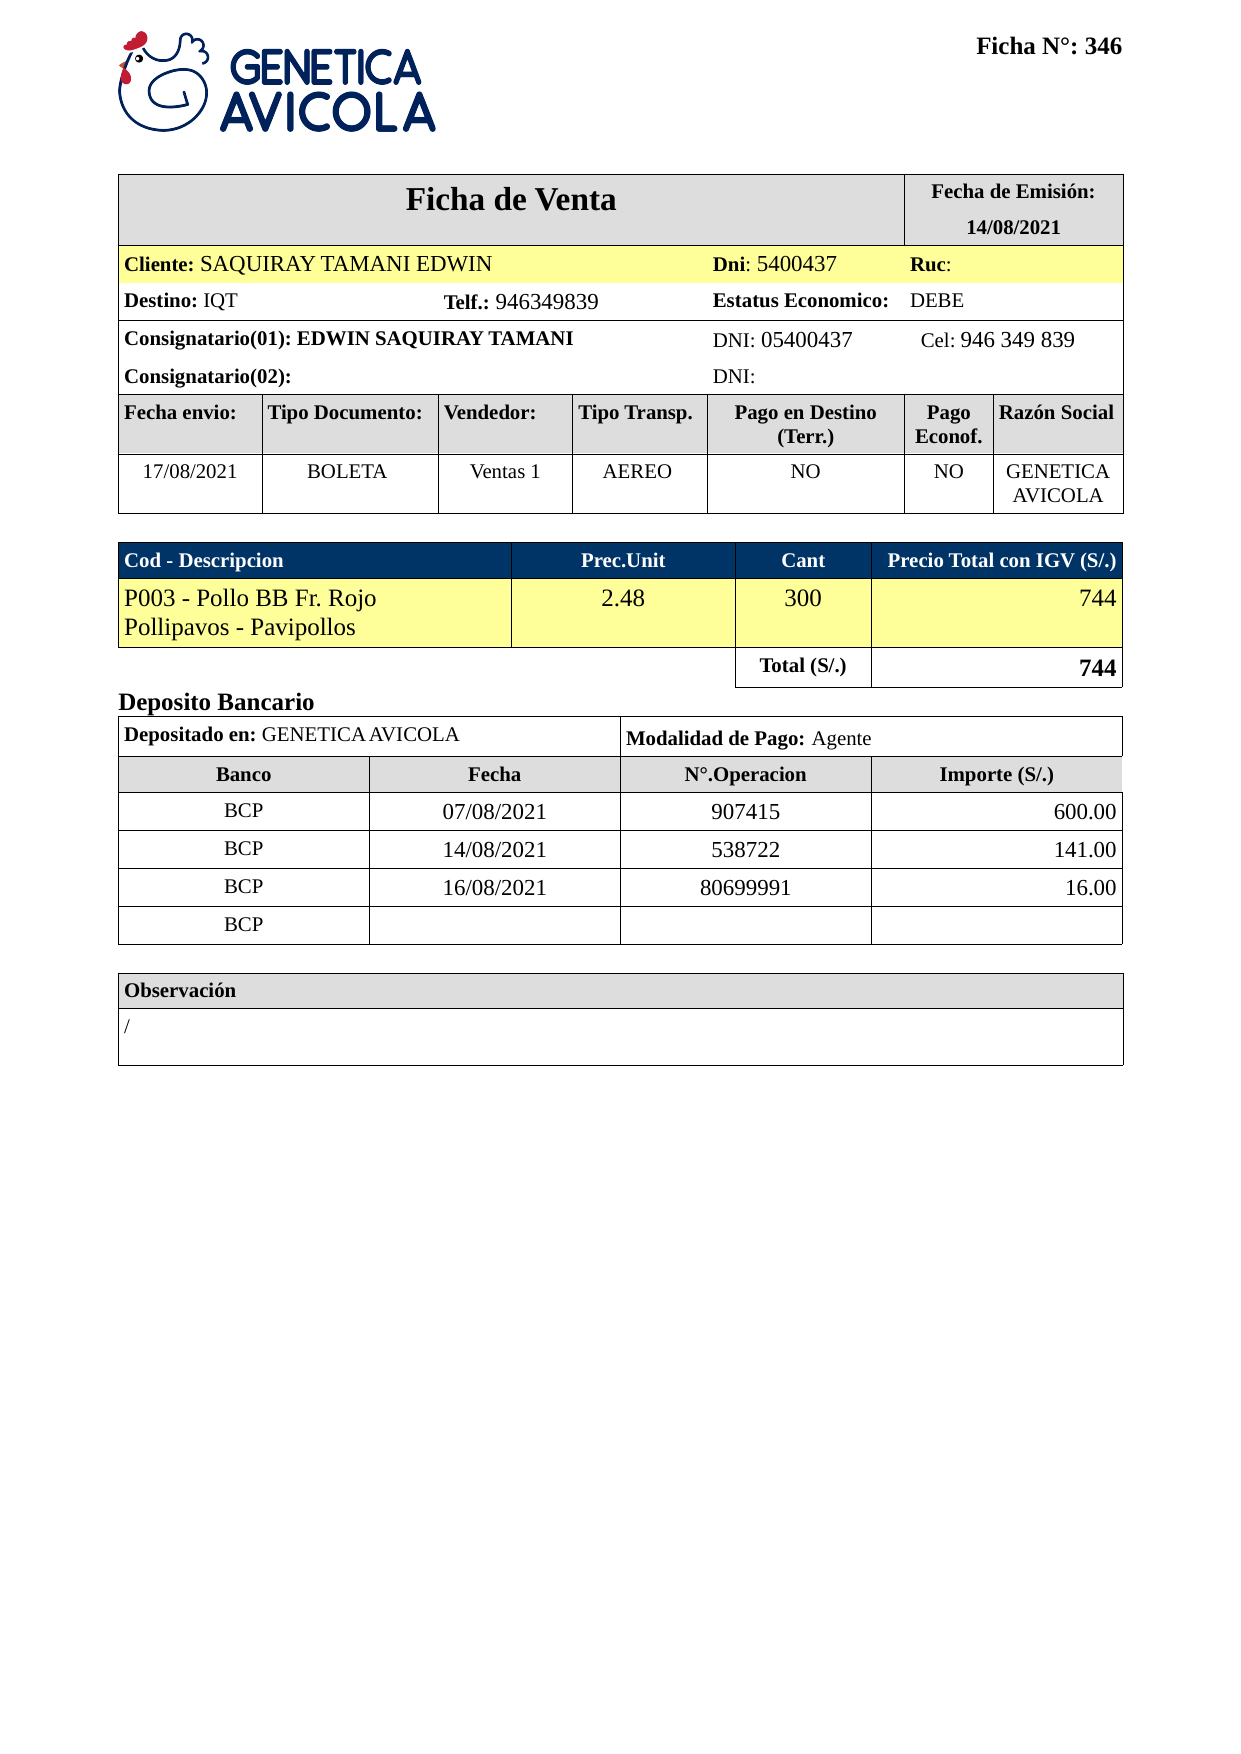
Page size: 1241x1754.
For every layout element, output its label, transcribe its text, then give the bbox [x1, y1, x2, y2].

table_cell / [119, 1009, 1123, 1065]
table_header Cod - Descripcion [119, 543, 511, 578]
table_cell Telf.: 946349839 [438, 283, 707, 320]
table_cell NO [905, 455, 993, 513]
table_cell N°.Operacion [621, 757, 871, 792]
table_cell BCP [119, 907, 369, 943]
table_cell BCP [119, 869, 369, 906]
table_cell Ruc: [904, 246, 1123, 283]
table_cell DEBE [904, 283, 1123, 320]
table_cell BCP [119, 831, 369, 868]
table_cell Consignatario(01): EDWIN SAQUIRAY TAMANI [119, 321, 707, 358]
table_cell [621, 907, 871, 943]
table_cell 600.00 [872, 793, 1122, 830]
table_cell 538722 [621, 831, 871, 868]
table_cell 16.00 [872, 869, 1122, 906]
table_cell GENETICA AVICOLA [994, 455, 1123, 513]
table_cell BOLETA [263, 455, 438, 513]
table_cell Tipo Documento: [263, 395, 438, 453]
table_cell Cliente: SAQUIRAY TAMANI EDWIN [119, 246, 707, 283]
table_cell Pago Econof. [905, 395, 993, 453]
table_cell 80699991 [621, 869, 871, 906]
table_cell 16/08/2021 [370, 869, 620, 906]
table_cell DNI: [707, 358, 1123, 394]
table_header Fecha de Emisión: [905, 175, 1123, 209]
table_cell NO [708, 455, 904, 513]
table_cell 14/08/2021 [370, 831, 620, 868]
table_cell 2.48 [512, 579, 735, 647]
table_cell [118, 648, 511, 687]
table_cell BCP [119, 793, 369, 830]
table_cell Estatus Economico: [707, 283, 904, 320]
table_cell DNI: 05400437 [707, 321, 915, 358]
table_header Ficha de Venta [119, 175, 904, 245]
table_cell Dni: 5400437 [707, 246, 904, 283]
table_cell 744 [872, 648, 1122, 687]
table_cell 300 [736, 579, 871, 647]
table_cell 907415 [621, 793, 871, 830]
table_cell [872, 907, 1122, 943]
table_header Precio Total con IGV (S/.) [872, 543, 1122, 578]
table_cell 744 [872, 579, 1122, 647]
table_cell AEREO [573, 455, 707, 513]
table_cell Tipo Transp. [573, 395, 707, 453]
table_cell Total (S/.) [736, 648, 871, 687]
table_cell [370, 907, 620, 943]
table_cell Consignatario(02): [119, 358, 707, 394]
table_cell Vendedor: [439, 395, 572, 453]
table_cell Banco [119, 757, 369, 792]
table_cell 07/08/2021 [370, 793, 620, 830]
picture [118, 31, 436, 132]
table_cell [511, 648, 735, 687]
text Deposito Bancario [118, 687, 1122, 716]
table_cell 17/08/2021 [119, 455, 262, 513]
table_cell Ventas 1 [439, 455, 572, 513]
table_cell Cel: 946 349 839 [915, 321, 1123, 358]
table_cell P003 - Pollo BB Fr. Rojo Pollipavos - Pavipollos [119, 579, 511, 647]
table_cell Fecha [370, 757, 620, 792]
table_header Depositado en: GENETICA AVICOLA [119, 717, 620, 756]
table_header Modalidad de Pago: Agente [621, 717, 1122, 756]
table_cell Destino: IQT [119, 283, 438, 320]
table_header Observación [119, 974, 1123, 1008]
table_cell Importe (S/.) [872, 757, 1122, 792]
table_cell 14/08/2021 [905, 209, 1123, 245]
table_header Prec.Unit [512, 543, 735, 578]
table_cell 141.00 [872, 831, 1122, 868]
table_cell Fecha envio: [119, 395, 262, 453]
table_cell Pago en Destino (Terr.) [708, 395, 904, 453]
table_header Cant [736, 543, 871, 578]
table_cell Razón Social [994, 395, 1123, 453]
